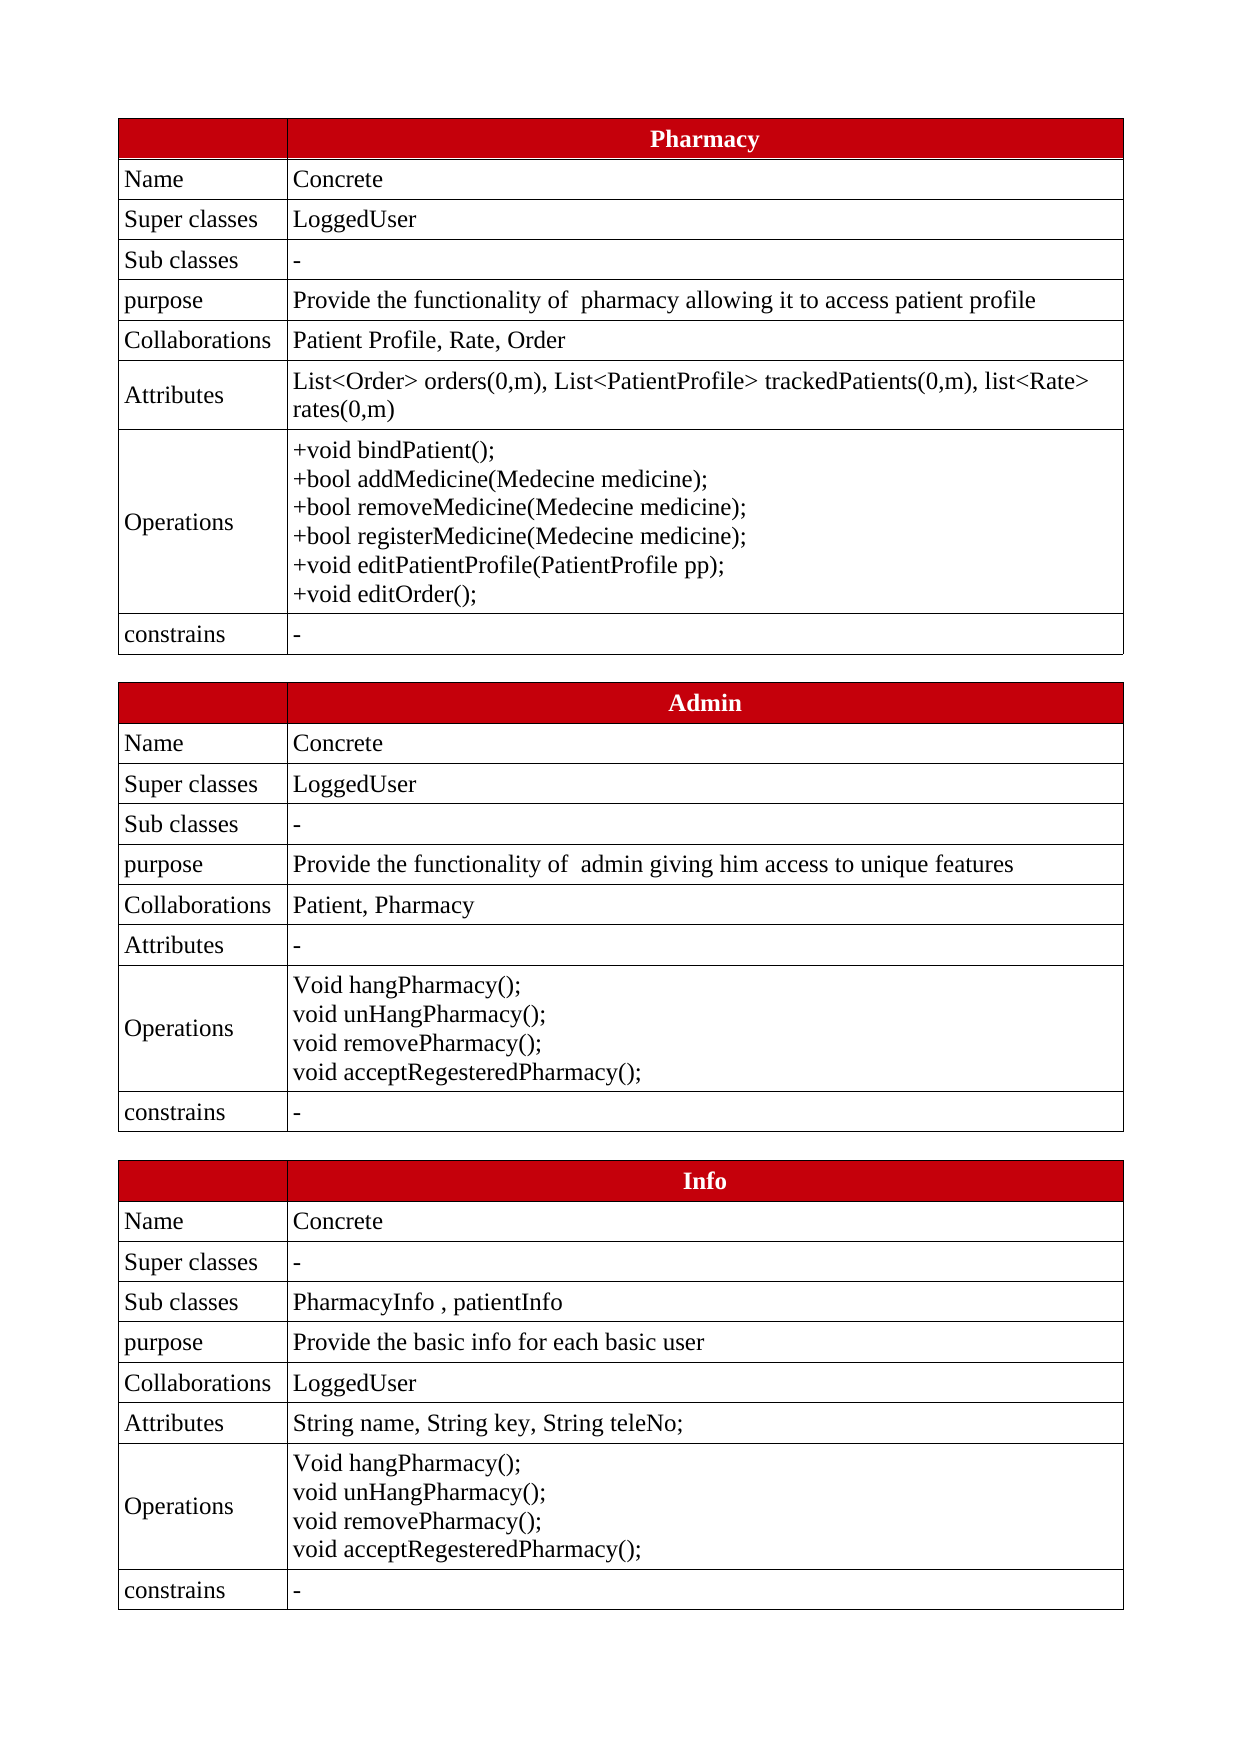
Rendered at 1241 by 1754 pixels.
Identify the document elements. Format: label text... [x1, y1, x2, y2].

table_cell Collaborations [119, 321, 287, 360]
table_cell Attributes [119, 925, 287, 964]
table_cell Provide the functionality of pharmacy allowing it to access patient profile [288, 280, 1123, 320]
table_cell - [288, 1092, 1123, 1131]
table_cell Void hangPharmacy(); void unHangPharmacy(); void removePharmacy(); void acceptRegesteredPharmacy(); [288, 966, 1123, 1091]
table_cell Concrete [288, 1202, 1123, 1241]
table_cell LoggedUser [288, 1363, 1123, 1402]
table_cell Void hangPharmacy(); void unHangPharmacy(); void removePharmacy(); void acceptRegesteredPharmacy(); [288, 1444, 1123, 1569]
table_cell purpose [119, 1322, 287, 1362]
table_cell Name [119, 160, 287, 199]
table_cell - [288, 240, 1123, 279]
table_header Info [288, 1161, 1123, 1201]
table_cell constrains [119, 614, 287, 653]
table_cell Concrete [288, 724, 1123, 763]
table_cell - [288, 804, 1123, 843]
table_header Pharmacy [288, 119, 1123, 158]
table_cell Operations [119, 966, 287, 1091]
table_cell Provide the basic info for each basic user [288, 1322, 1123, 1362]
table_cell Patient, Pharmacy [288, 885, 1123, 924]
table_cell Name [119, 1202, 287, 1241]
table_cell Sub classes [119, 1282, 287, 1321]
table_cell - [288, 925, 1123, 964]
table_header [119, 119, 287, 158]
table_cell Super classes [119, 200, 287, 239]
table_cell purpose [119, 280, 287, 320]
table_header Admin [288, 683, 1123, 723]
table_cell Provide the functionality of admin giving him access to unique features [288, 845, 1123, 884]
table_cell Sub classes [119, 804, 287, 843]
table_cell purpose [119, 845, 287, 884]
table_cell Super classes [119, 764, 287, 803]
table_cell Concrete [288, 160, 1123, 199]
table_cell Collaborations [119, 1363, 287, 1402]
table_header [119, 683, 287, 723]
table_cell LoggedUser [288, 764, 1123, 803]
table_cell Attributes [119, 1403, 287, 1442]
table_cell PharmacyInfo , patientInfo [288, 1282, 1123, 1321]
table_cell String name, String key, String teleNo; [288, 1403, 1123, 1442]
table_cell LoggedUser [288, 200, 1123, 239]
table_cell +void bindPatient(); +bool addMedicine(Medecine medicine); +bool removeMedicine(Medecine medicine); +bool registerMedicine(Medecine medicine); +void editPatientProfile(PatientProfile pp); +void editOrder(); [288, 430, 1123, 613]
table_cell Super classes [119, 1242, 287, 1281]
table_cell Patient Profile, Rate, Order [288, 321, 1123, 360]
table_cell - [288, 1242, 1123, 1281]
table_cell - [288, 1570, 1123, 1609]
table_cell Attributes [119, 361, 287, 429]
table_cell constrains [119, 1092, 287, 1131]
table_cell Collaborations [119, 885, 287, 924]
table_cell Sub classes [119, 240, 287, 279]
table_cell Operations [119, 430, 287, 613]
table_cell Name [119, 724, 287, 763]
table_cell constrains [119, 1570, 287, 1609]
table_cell Operations [119, 1444, 287, 1569]
table_cell - [288, 614, 1123, 653]
table_cell List<Order> orders(0,m), List<PatientProfile> trackedPatients(0,m), list<Rate> rates(0,m) [288, 361, 1123, 429]
table_header [119, 1161, 287, 1201]
